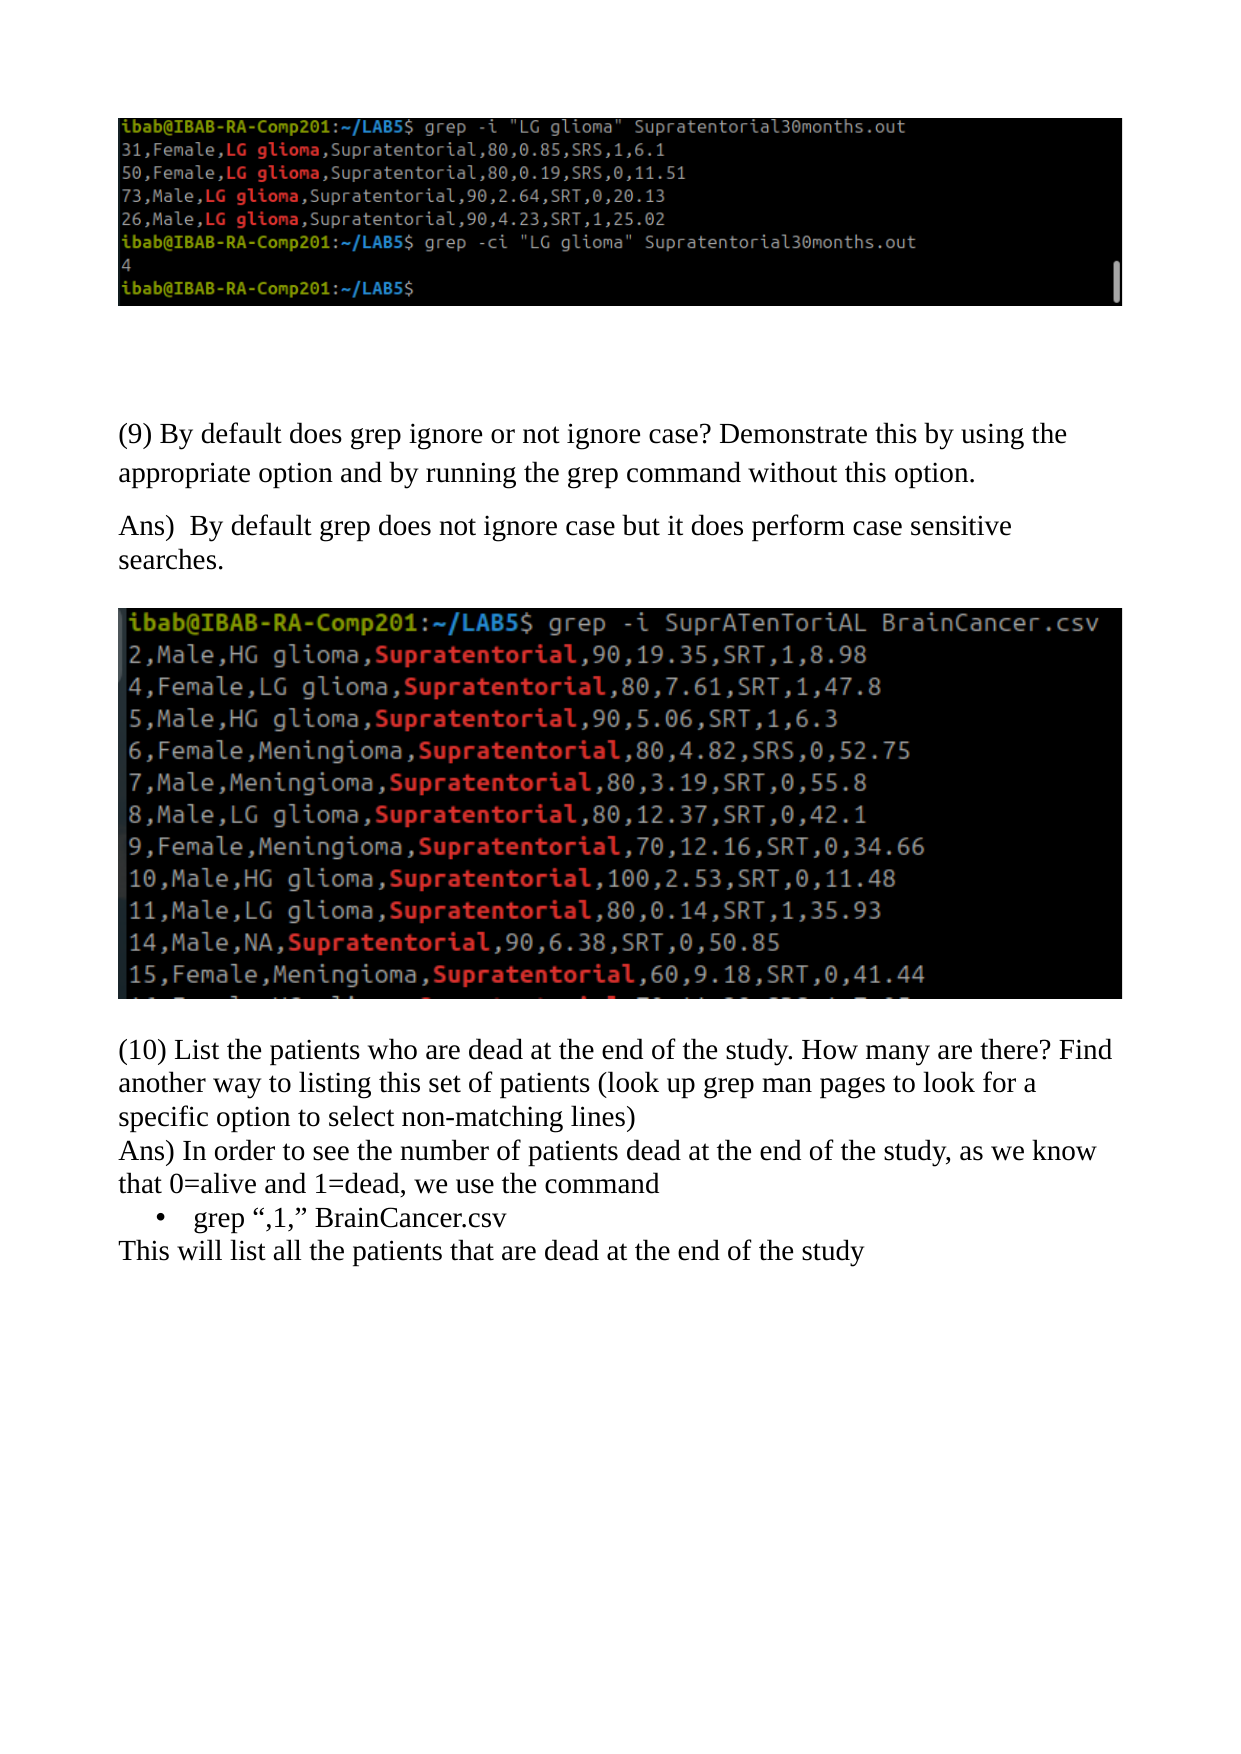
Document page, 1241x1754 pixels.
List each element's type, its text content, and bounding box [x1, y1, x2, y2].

list grep “,1,” BrainCancer.csv [156, 1200, 1122, 1233]
picture [118, 118, 1123, 306]
text Ans) In order to see the number of patients dead at the end of the study, as we know that 0=alive and 1=dead, we use the command [118, 1133, 1122, 1200]
text another way to listing this set of patients (look up grep man pages to look for a specific option to select non-matching lines) [118, 1066, 1122, 1133]
text (10) List the patients who are dead at the end of the study. How many are there? Find [118, 1032, 1122, 1066]
text This will list all the patients that are dead at the end of the study [118, 1233, 1122, 1267]
text (9) By default does grep ignore or not ignore case? Demonstrate this by using the appropriate option and by running the grep command without this option. [118, 417, 1122, 489]
picture [118, 608, 1123, 999]
text Ans) By default grep does not ignore case but it does perform case sensitive searches. [118, 508, 1122, 575]
